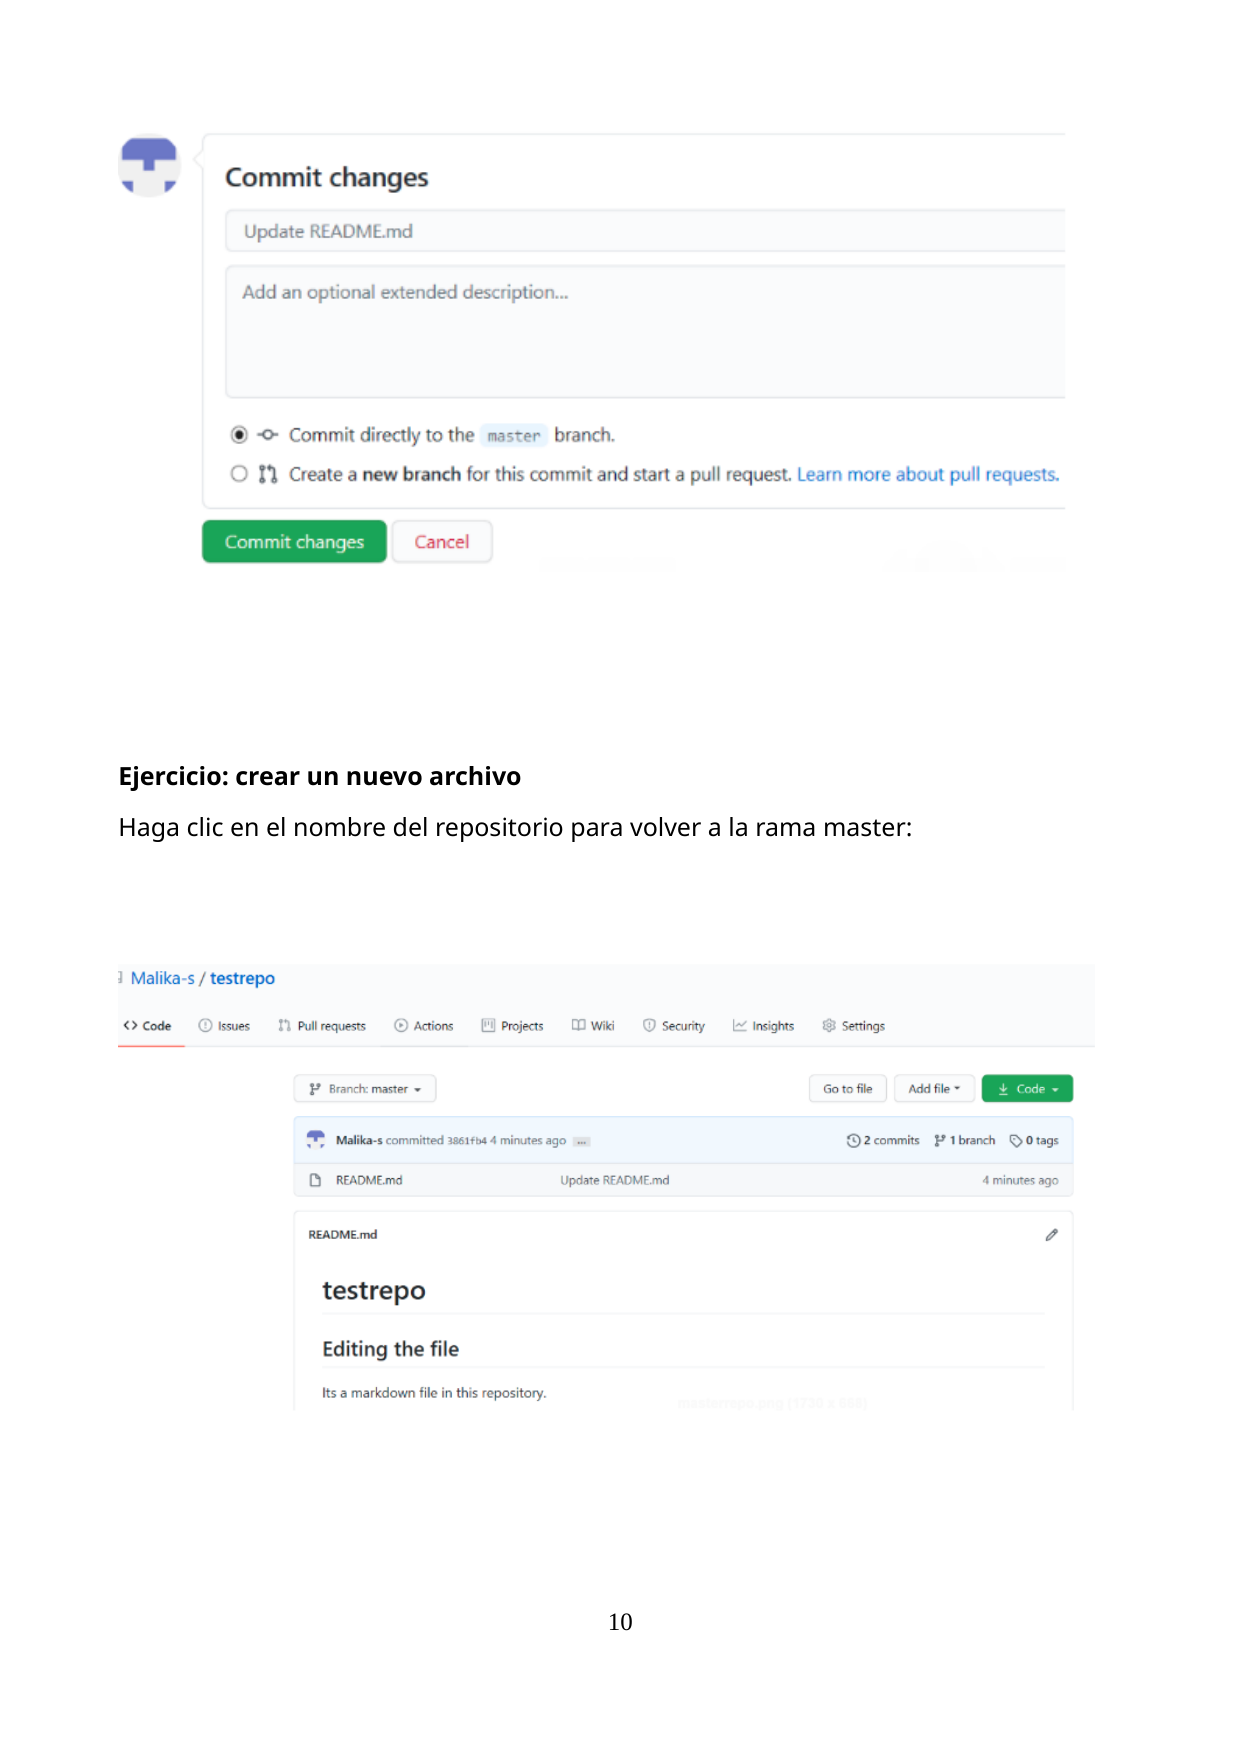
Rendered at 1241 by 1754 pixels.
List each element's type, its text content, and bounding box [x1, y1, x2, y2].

picture [118, 118, 1123, 589]
text Ejercicio: crear un nuevo archivo [118, 758, 1122, 792]
picture [118, 962, 1123, 1421]
text Haga clic en el nombre del repositorio para volver a la rama master: [118, 809, 1122, 843]
